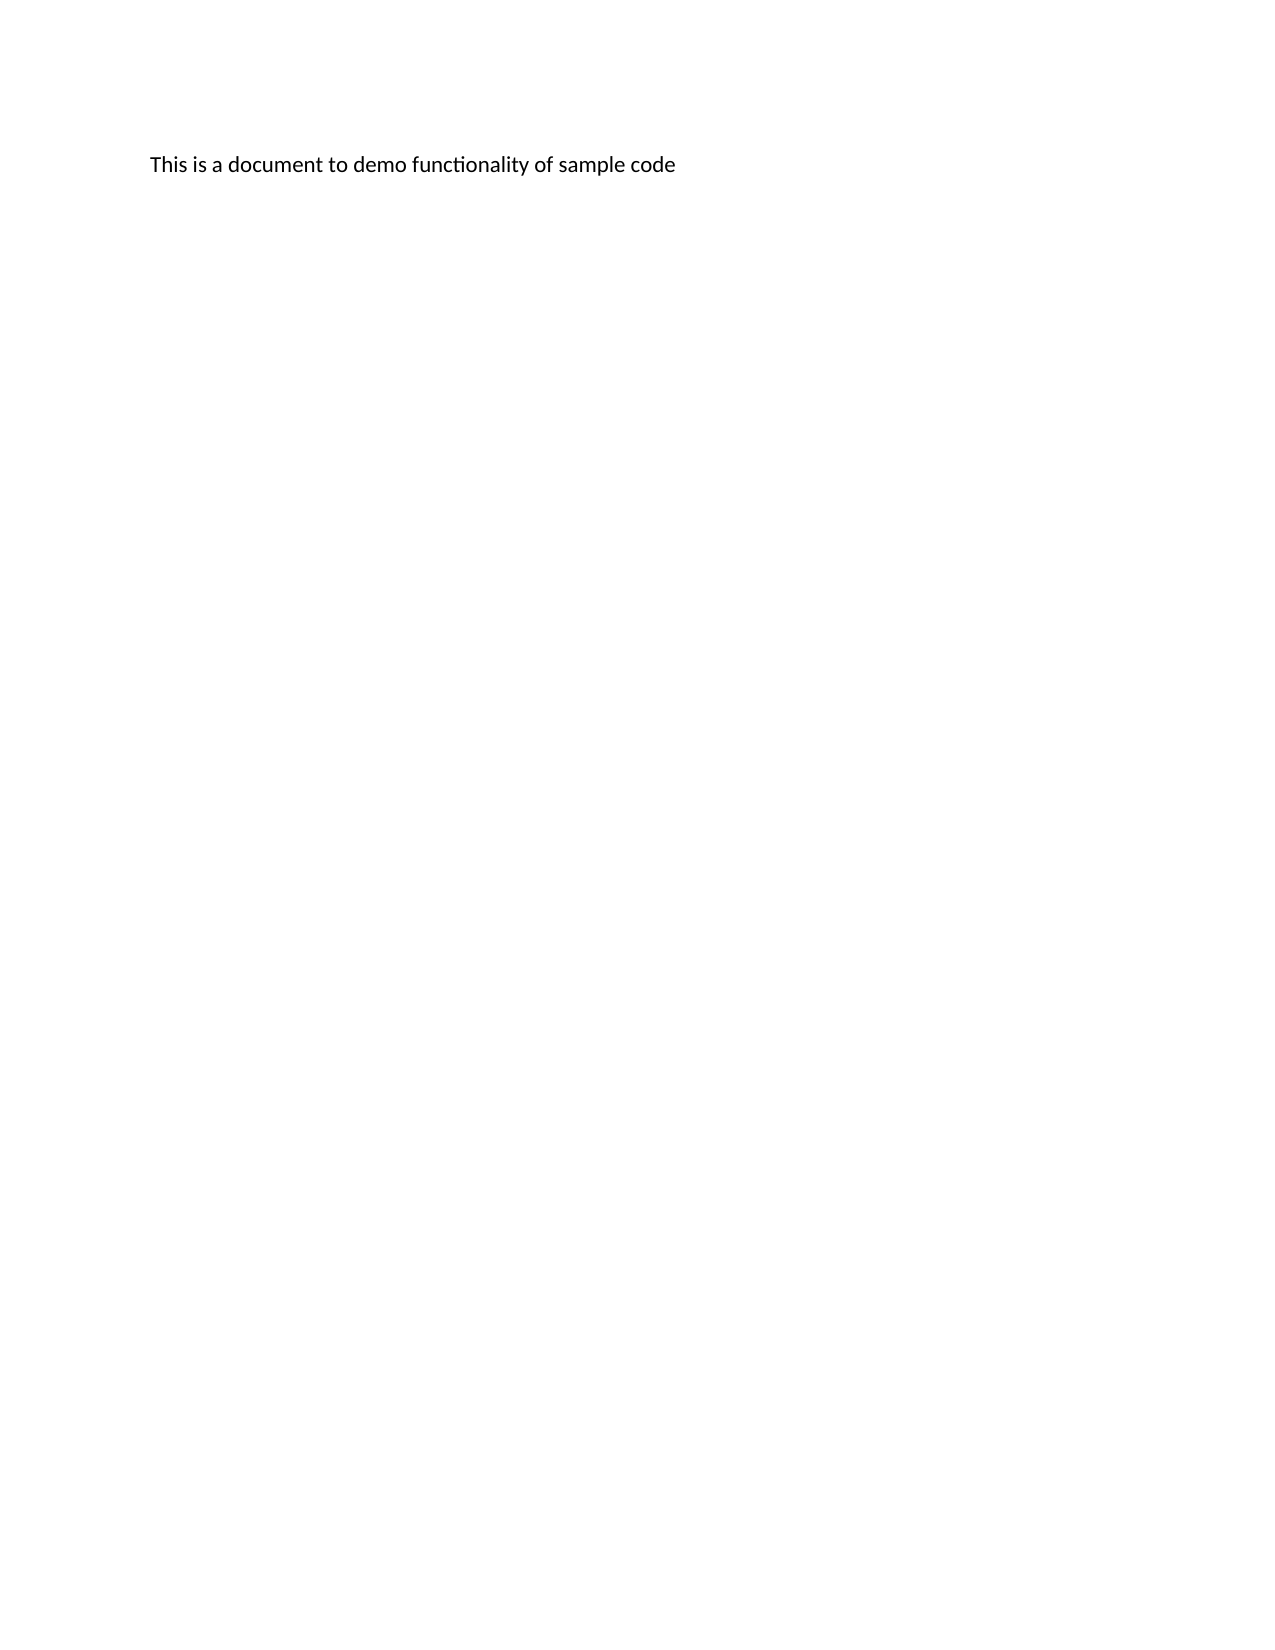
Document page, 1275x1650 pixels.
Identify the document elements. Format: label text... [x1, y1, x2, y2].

text This is a document to demo functionality of sample code [150, 150, 1125, 178]
